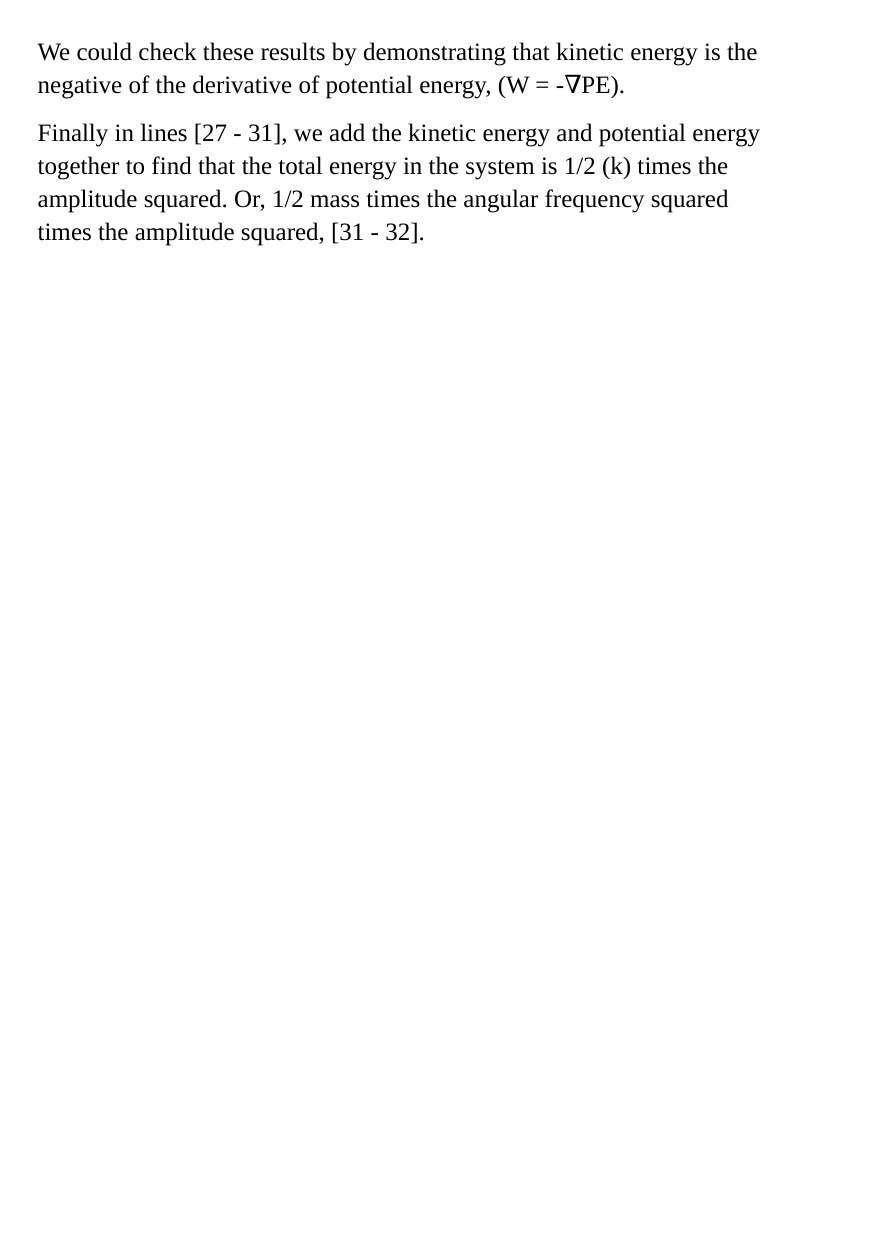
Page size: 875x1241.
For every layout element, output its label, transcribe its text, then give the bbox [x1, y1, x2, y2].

text Finally in lines [27 - 31], we add the kinetic energy and potential energy together to find that the total energy in the system is 1/2 (k) times the amplitude squared. Or, 1/2 mass times the angular frequency squared times the amplitude squared, [31 - 32]. [37, 118, 762, 246]
text We could check these results by demonstrating that kinetic energy is the negative of the derivative of potential energy, (W = -∇PE). [37, 37, 762, 99]
